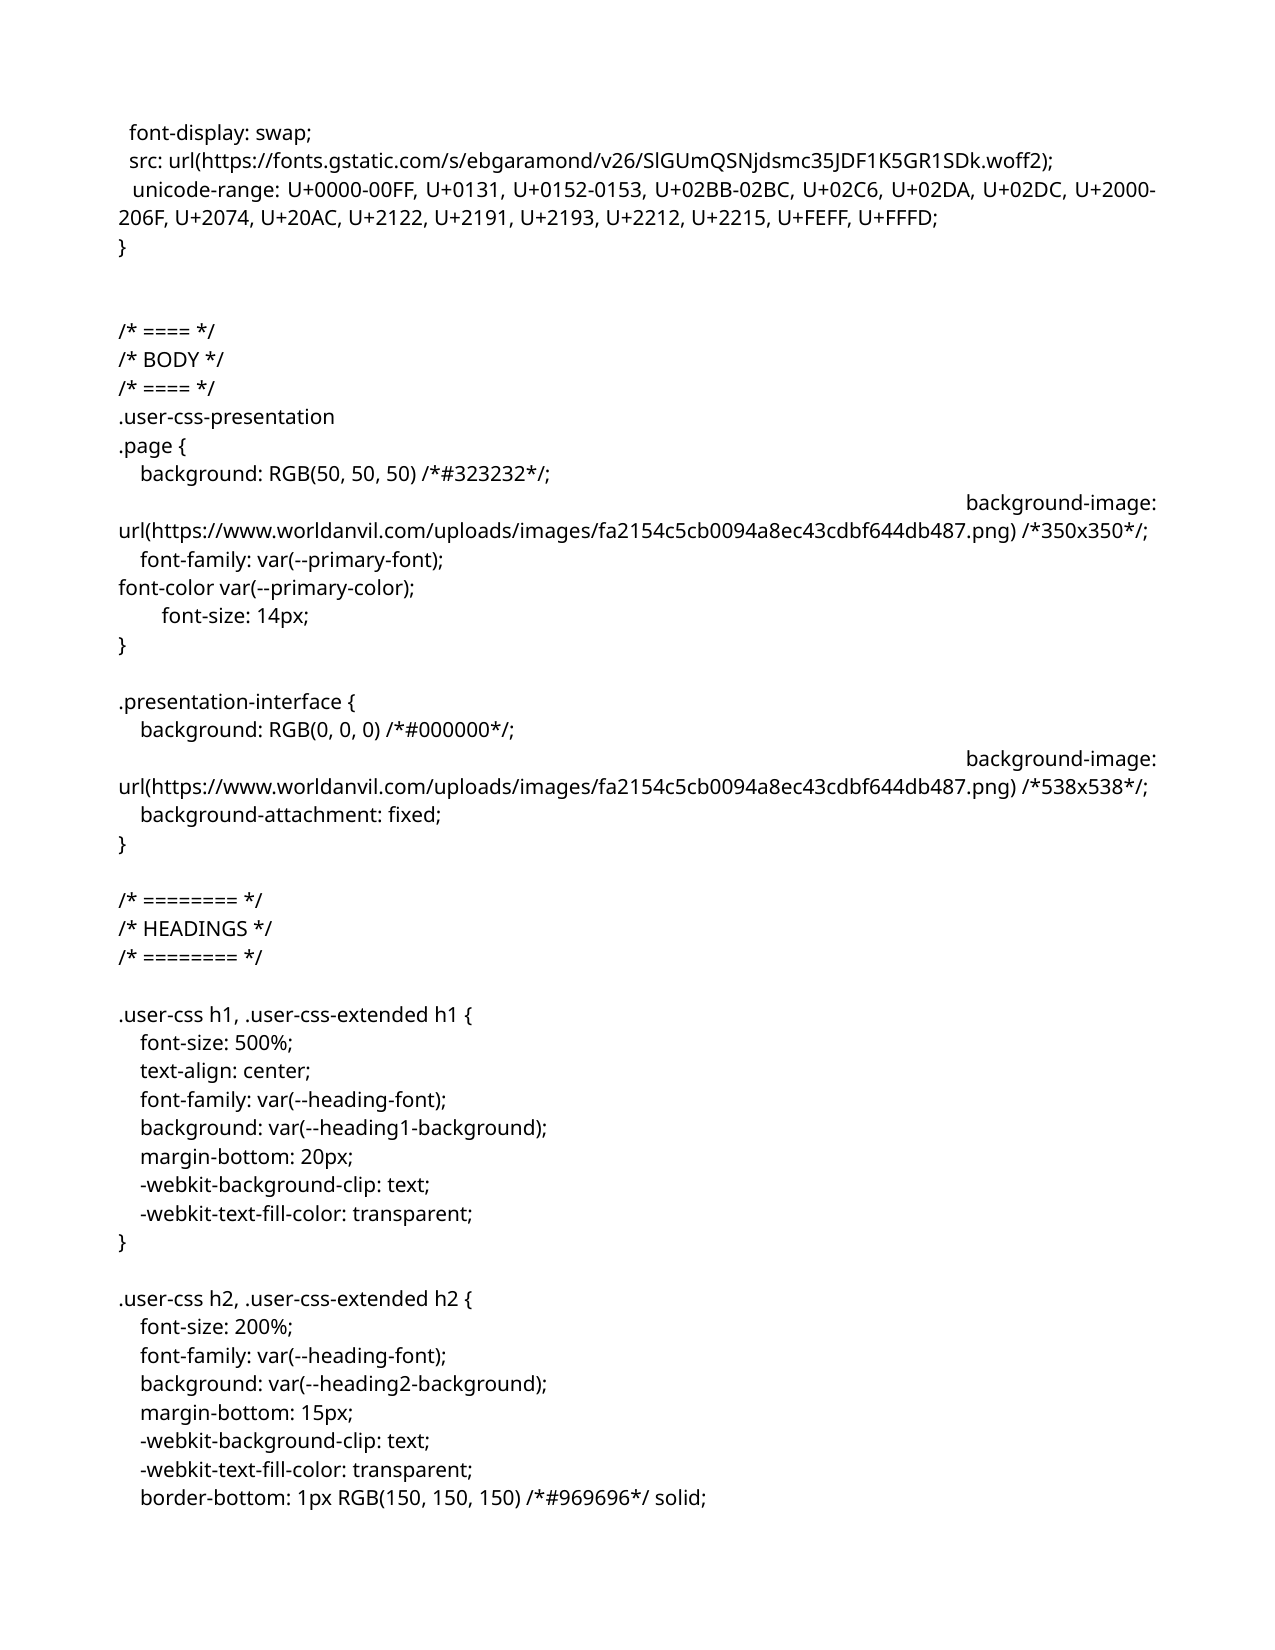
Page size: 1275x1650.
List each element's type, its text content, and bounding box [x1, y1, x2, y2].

text } [118, 630, 1157, 658]
text /* ======== */ [118, 943, 1157, 971]
text font-color var(--primary-color); [118, 573, 1157, 602]
text /* BODY */ [118, 346, 1157, 374]
text /* ======== */ [118, 886, 1157, 914]
text } [118, 232, 1157, 260]
text } [118, 829, 1157, 857]
text -webkit-text-fill-color: transparent; [118, 1455, 1157, 1483]
text font-size: 500%; [118, 1028, 1157, 1057]
text margin-bottom: 15px; [118, 1398, 1157, 1426]
text font-family: var(--heading-font); [118, 1085, 1157, 1113]
text font-family: var(--primary-font); [118, 545, 1157, 573]
text font-display: swap; [118, 118, 1157, 147]
text } [118, 1227, 1157, 1256]
text .user-css-presentation [118, 402, 1157, 431]
text src: url(https://fonts.gstatic.com/s/ebgaramond/v26/SlGUmQSNjdsmc35JDF1K5GR1SDk.woff2); [118, 147, 1157, 175]
text background: var(--heading1-background); [118, 1113, 1157, 1142]
text background: RGB(0, 0, 0) /*#000000*/; [118, 715, 1157, 744]
text text-align: center; [118, 1057, 1157, 1085]
text background-image: url(https://www.worldanvil.com/uploads/images/fa2154c5cb0094a8ec43cdbf644db487.png) /*350x350*/; [118, 488, 1157, 545]
text .page { [118, 431, 1157, 459]
text background: RGB(50, 50, 50) /*#323232*/; [118, 459, 1157, 488]
text /* HEADINGS */ [118, 914, 1157, 943]
text background: var(--heading2-background); [118, 1369, 1157, 1398]
text border-bottom: 1px RGB(150, 150, 150) /*#969696*/ solid; [118, 1483, 1157, 1512]
text margin-bottom: 20px; [118, 1142, 1157, 1170]
text unicode-range: U+0000-00FF, U+0131, U+0152-0153, U+02BB-02BC, U+02C6, U+02DA, U+02DC, U+2000-206F, U+2074, U+20AC, U+2122, U+2191, U+2193, U+2212, U+2215, U+FEFF, U+FFFD; [118, 175, 1157, 232]
text font-size: 14px; [118, 602, 1157, 630]
text font-family: var(--heading-font); [118, 1341, 1157, 1369]
text .user-css h1, .user-css-extended h1 { [118, 1000, 1157, 1028]
text font-size: 200%; [118, 1312, 1157, 1341]
text .user-css h2, .user-css-extended h2 { [118, 1284, 1157, 1312]
text .presentation-interface { [118, 687, 1157, 715]
text /* ==== */ [118, 374, 1157, 402]
text -webkit-background-clip: text; [118, 1426, 1157, 1455]
text -webkit-background-clip: text; [118, 1170, 1157, 1199]
text -webkit-text-fill-color: transparent; [118, 1199, 1157, 1227]
text background-image: url(https://www.worldanvil.com/uploads/images/fa2154c5cb0094a8ec43cdbf644db487.png) /*538x538*/; [118, 744, 1157, 801]
text background-attachment: fixed; [118, 801, 1157, 829]
text /* ==== */ [118, 317, 1157, 346]
